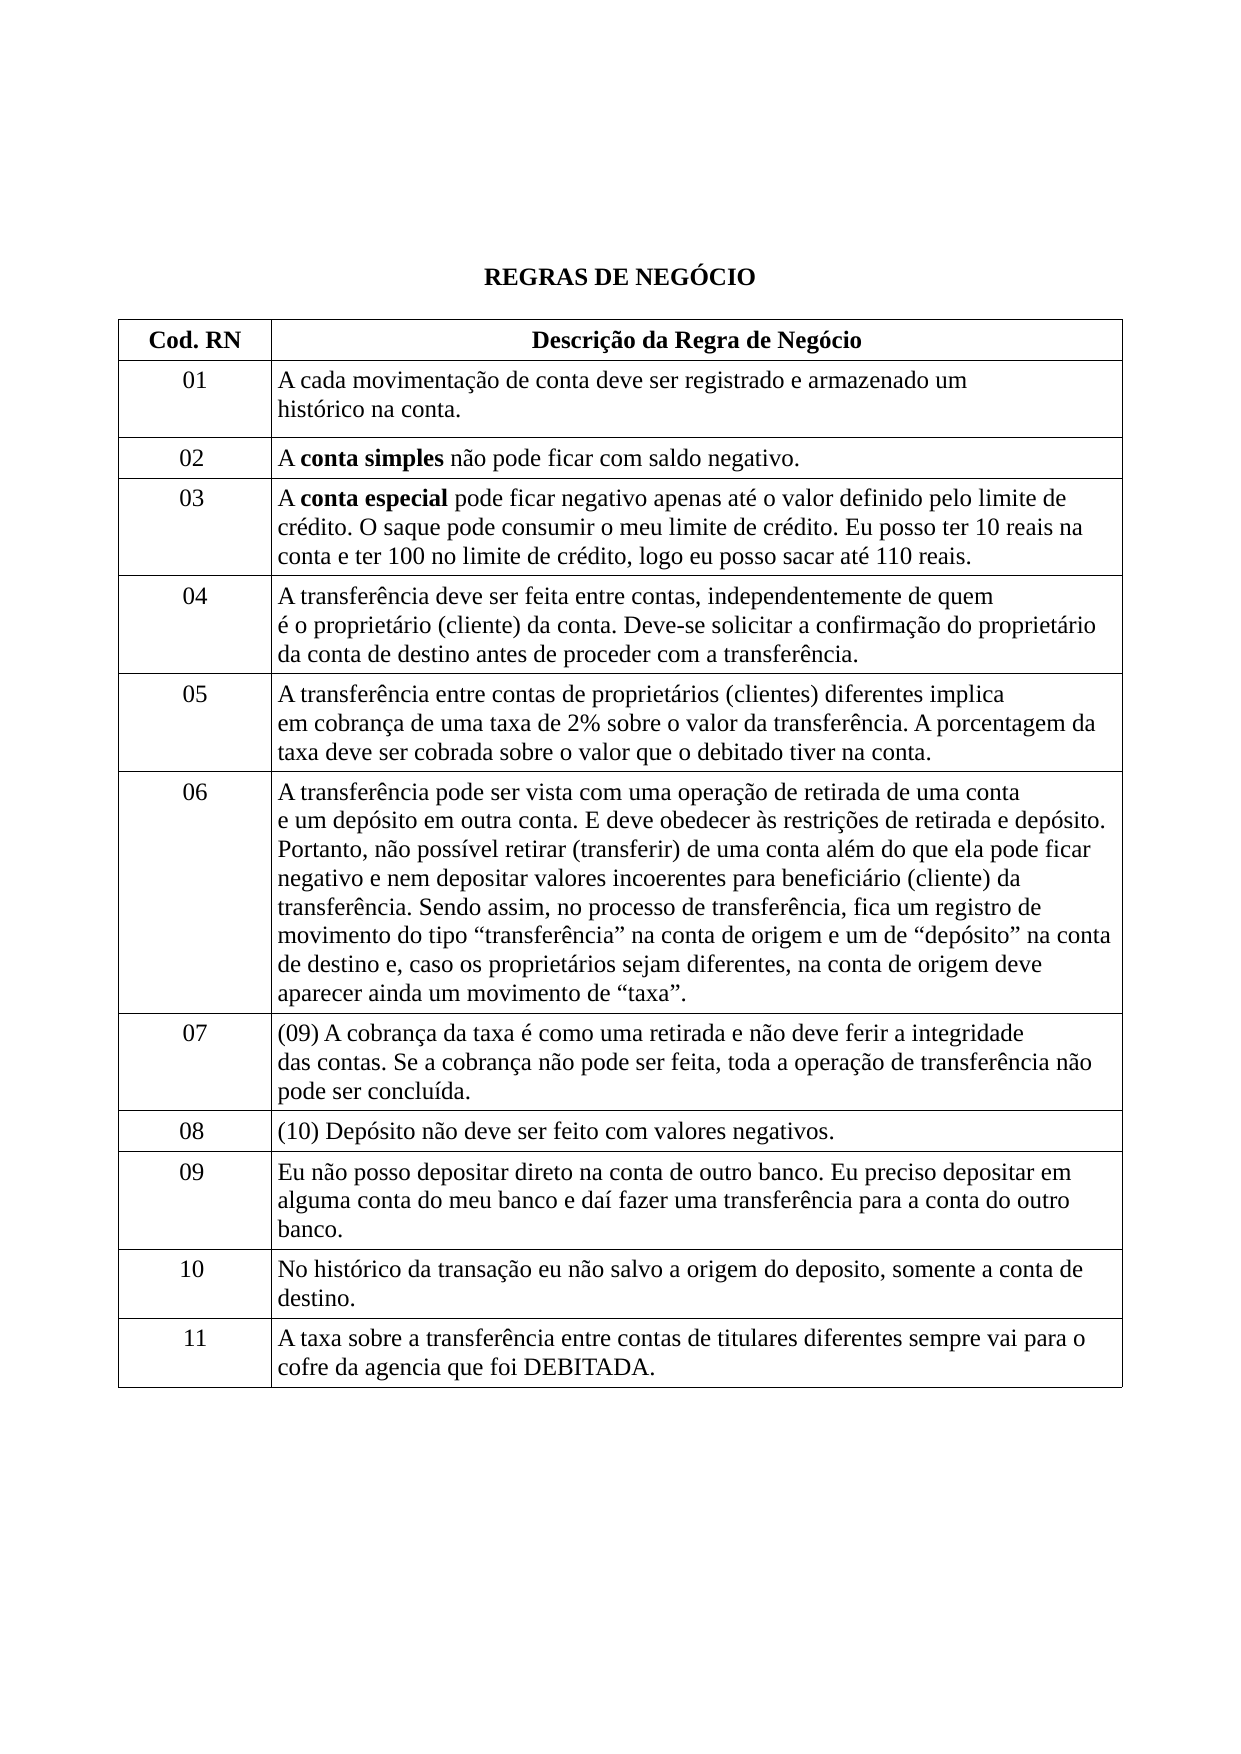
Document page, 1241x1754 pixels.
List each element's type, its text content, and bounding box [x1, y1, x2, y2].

table_cell A conta simples não pode ficar com saldo negativo. [272, 438, 1122, 478]
table_cell 05 [119, 674, 271, 771]
table_cell No histórico da transação eu não salvo a origem do deposito, somente a conta de destino. [272, 1250, 1122, 1318]
table_cell A taxa sobre a transferência entre contas de titulares diferentes sempre vai para o cofre da agencia que foi DEBITADA. [272, 1319, 1122, 1387]
table_header Descrição da Regra de Negócio [272, 320, 1122, 360]
table_cell 10 [119, 1250, 271, 1318]
table_cell 04 [119, 576, 271, 673]
table_cell A transferência pode ser vista com uma operação de retirada de uma conta e um depósito em outra conta. E deve obedecer às restrições de retirada e depósito. Portanto, não possível retirar (transferir) de uma conta além do que ela pode ficar negativo e nem depositar valores incoerentes para beneficiário (cliente) da transferência. Sendo assim, no processo de transferência, fica um registro de movimento do tipo “transferência” na conta de origem e um de “depósito” na conta de destino e, caso os proprietários sejam diferentes, na conta de origem deve aparecer ainda um movimento de “taxa”. [272, 772, 1122, 1013]
table_cell (10) Depósito não deve ser feito com valores negativos. [272, 1111, 1122, 1151]
table_cell A transferência deve ser feita entre contas, independentemente de quem é o proprietário (cliente) da conta. Deve-se solicitar a confirmação do proprietário da conta de destino antes de proceder com a transferência. [272, 576, 1122, 673]
table_cell A transferência entre contas de proprietários (clientes) diferentes implica em cobrança de uma taxa de 2% sobre o valor da transferência. A porcentagem da taxa deve ser cobrada sobre o valor que o debitado tiver na conta. [272, 674, 1122, 771]
table_cell 11 [119, 1319, 271, 1387]
table_cell 01 [119, 361, 271, 437]
table_cell 07 [119, 1014, 271, 1110]
table_cell 02 [119, 438, 271, 478]
table_cell A conta especial pode ficar negativo apenas até o valor definido pelo limite de crédito. O saque pode consumir o meu limite de crédito. Eu posso ter 10 reais na conta e ter 100 no limite de crédito, logo eu posso sacar até 110 reais. [272, 479, 1122, 575]
table_cell (09) A cobrança da taxa é como uma retirada e não deve ferir a integridade das contas. Se a cobrança não pode ser feita, toda a operação de transferência não pode ser concluída. [272, 1014, 1122, 1110]
table_cell Eu não posso depositar direto na conta de outro banco. Eu preciso depositar em alguma conta do meu banco e daí fazer uma transferência para a conta do outro banco. [272, 1152, 1122, 1248]
table_cell 03 [119, 479, 271, 575]
table_cell 09 [119, 1152, 271, 1248]
table_cell 06 [119, 772, 271, 1013]
table_header Cod. RN [119, 320, 271, 360]
text REGRAS DE NEGÓCIO [118, 262, 1122, 291]
table_cell 08 [119, 1111, 271, 1151]
table_cell A cada movimentação de conta deve ser registrado e armazenado um histórico na conta. [272, 361, 1122, 437]
